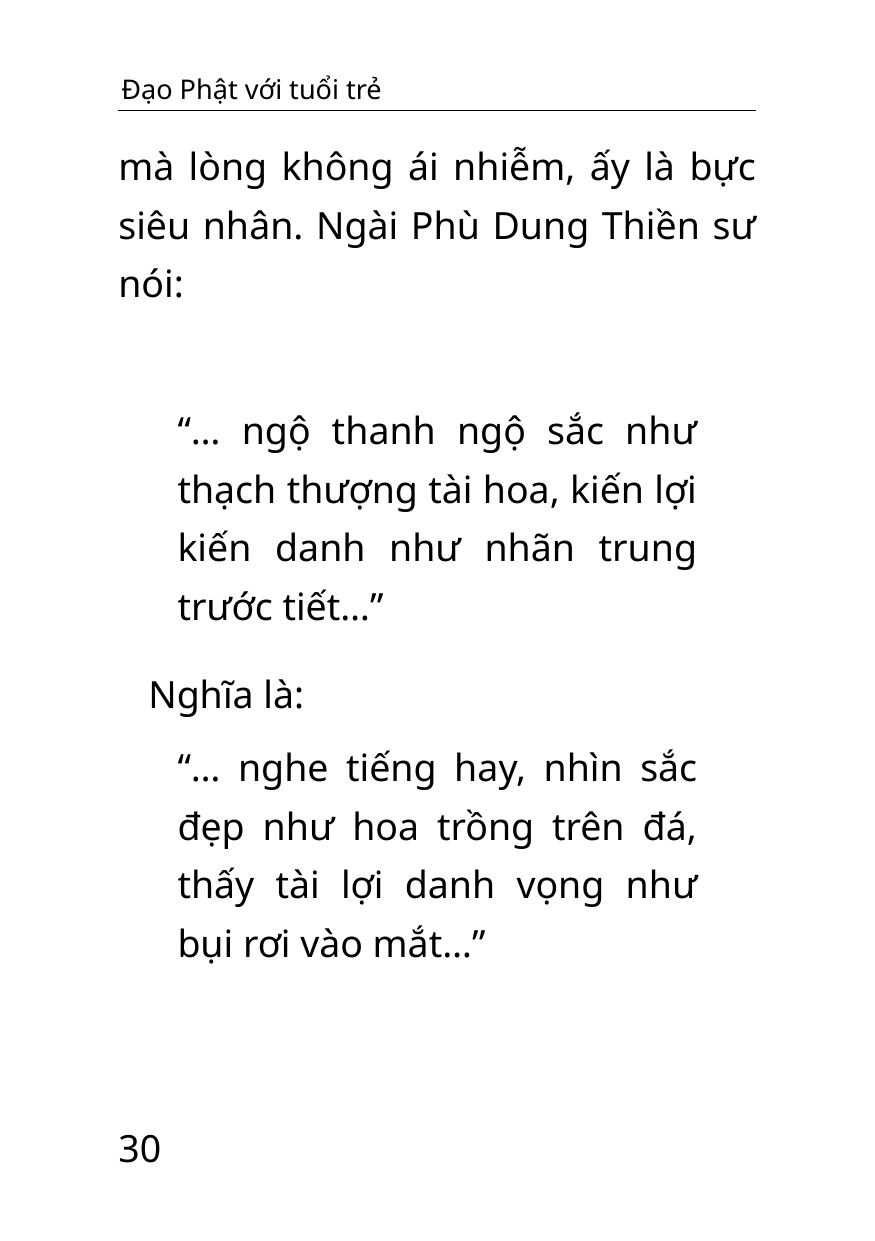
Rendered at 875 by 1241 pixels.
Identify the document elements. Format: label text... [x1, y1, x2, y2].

text mà lòng không ái nhiễm, ấy là bực siêu nhân. Ngài Phù Dung Thiền sư nói: [118, 141, 756, 309]
text “… ngộ thanh ngộ sắc như thạch thượng tài hoa, kiến lợi kiến danh như nhãn trung trước tiết…” [177, 404, 697, 631]
text Nghĩa là: [118, 668, 756, 719]
text “… nghe tiếng hay, nhìn sắc đẹp như hoa trồng trên đá, thấy tài lợi danh vọng như bụi rơi vào mắt…” [177, 742, 697, 968]
